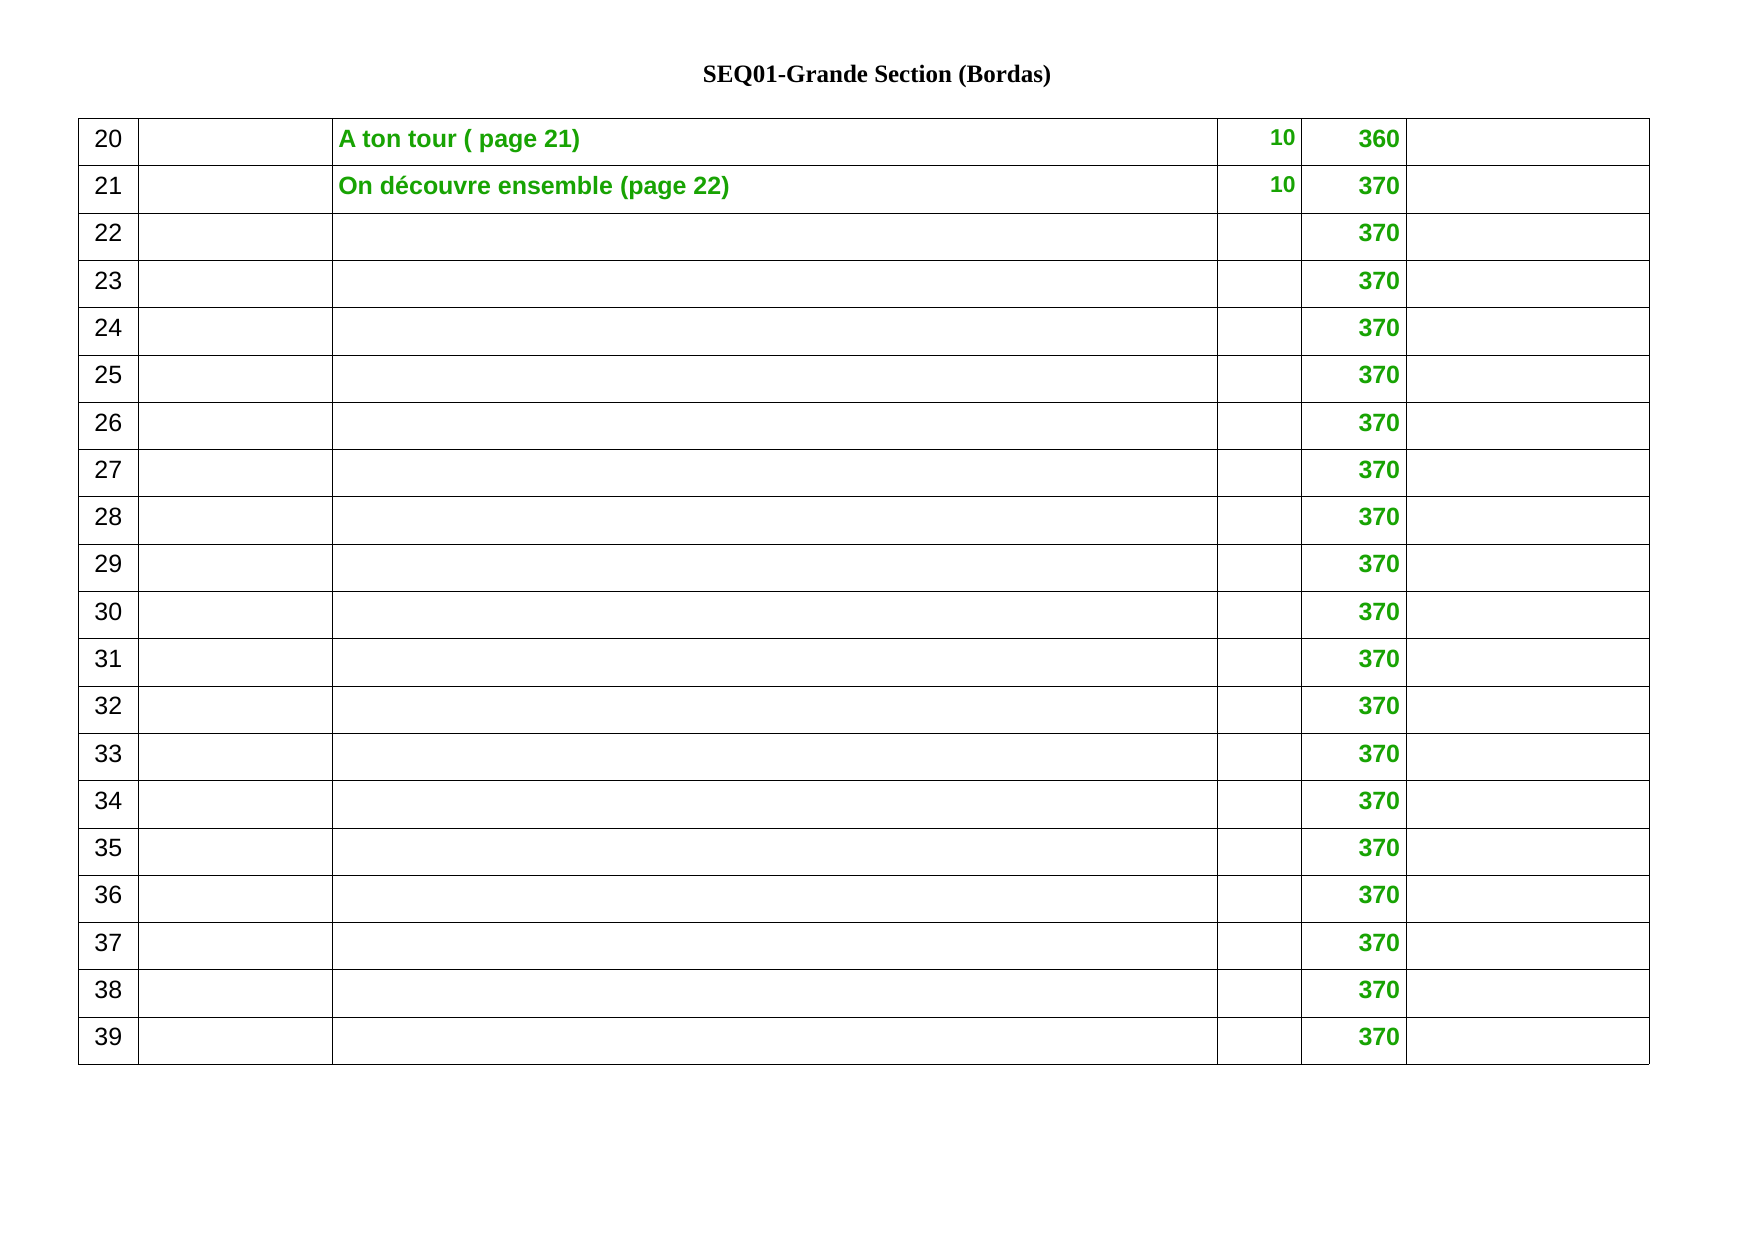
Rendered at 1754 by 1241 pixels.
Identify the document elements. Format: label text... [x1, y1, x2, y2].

table_cell 370 [1302, 876, 1406, 922]
table_cell [1407, 829, 1649, 875]
table_cell [1218, 261, 1301, 307]
table_cell [1407, 450, 1649, 496]
table_cell 370 [1302, 687, 1406, 733]
table_cell [139, 308, 332, 354]
table_cell [139, 545, 332, 591]
table_cell [1407, 119, 1649, 165]
table_cell 30 [79, 592, 138, 638]
table_cell [333, 450, 1217, 496]
table_cell [1218, 308, 1301, 354]
table_cell [333, 781, 1217, 827]
table_cell 36 [79, 876, 138, 922]
table_cell [1218, 403, 1301, 449]
table_cell 370 [1302, 923, 1406, 969]
table_cell [1218, 639, 1301, 686]
table_cell [1407, 308, 1649, 354]
table_cell [1218, 687, 1301, 733]
table_cell 22 [79, 214, 138, 260]
table_cell [139, 592, 332, 638]
table_cell [333, 403, 1217, 449]
table_cell [333, 876, 1217, 922]
table_cell [333, 923, 1217, 969]
table_cell [1407, 545, 1649, 591]
table_cell [333, 639, 1217, 686]
table_cell 370 [1302, 829, 1406, 875]
table_cell 370 [1302, 592, 1406, 638]
table_cell 20 [79, 119, 138, 165]
table_cell 34 [79, 781, 138, 827]
table_cell [139, 687, 332, 733]
table_cell [1407, 970, 1649, 1017]
table_cell [1407, 166, 1649, 213]
table_cell On découvre ensemble (page 22) [333, 166, 1217, 213]
table_cell 33 [79, 734, 138, 780]
table_cell 370 [1302, 450, 1406, 496]
table_cell [1218, 876, 1301, 922]
table_cell [1218, 356, 1301, 402]
table_cell [333, 687, 1217, 733]
table_cell [139, 214, 332, 260]
table_cell 370 [1302, 545, 1406, 591]
table_cell 21 [79, 166, 138, 213]
table_cell 38 [79, 970, 138, 1017]
table_cell [1407, 497, 1649, 544]
table_cell [333, 214, 1217, 260]
table_cell 370 [1302, 497, 1406, 544]
table_cell [1407, 403, 1649, 449]
table_cell [333, 734, 1217, 780]
table_cell [1218, 450, 1301, 496]
table_cell [1407, 592, 1649, 638]
table_cell [333, 497, 1217, 544]
table_cell [1218, 497, 1301, 544]
table_cell [139, 876, 332, 922]
table_cell 31 [79, 639, 138, 686]
table_cell [333, 545, 1217, 591]
table_cell A ton tour ( page 21) [333, 119, 1217, 165]
table_cell [1218, 1018, 1301, 1064]
table_cell [139, 450, 332, 496]
table_cell [139, 639, 332, 686]
table_cell 370 [1302, 214, 1406, 260]
table_cell [1407, 876, 1649, 922]
table_cell [1218, 970, 1301, 1017]
table_cell [1407, 214, 1649, 260]
table_cell [333, 829, 1217, 875]
table_cell [139, 781, 332, 827]
table_cell 10 [1218, 166, 1301, 213]
table_cell 360 [1302, 119, 1406, 165]
table_cell 370 [1302, 356, 1406, 402]
table_cell 370 [1302, 781, 1406, 827]
table_cell 10 [1218, 119, 1301, 165]
table_cell [1407, 639, 1649, 686]
table_cell 29 [79, 545, 138, 591]
table_cell 370 [1302, 403, 1406, 449]
table_cell [1407, 734, 1649, 780]
table_cell 370 [1302, 639, 1406, 686]
table_cell [1218, 545, 1301, 591]
table_cell 370 [1302, 734, 1406, 780]
table_cell [139, 119, 332, 165]
table_cell [1218, 592, 1301, 638]
table_cell [1407, 356, 1649, 402]
table_cell 28 [79, 497, 138, 544]
table_cell [139, 166, 332, 213]
table_cell [139, 970, 332, 1017]
table_cell [1218, 781, 1301, 827]
table_cell [139, 734, 332, 780]
table_cell [139, 497, 332, 544]
table_cell [1407, 687, 1649, 733]
table_cell 25 [79, 356, 138, 402]
table_cell 37 [79, 923, 138, 969]
table_cell 39 [79, 1018, 138, 1064]
table_cell 23 [79, 261, 138, 307]
table_cell [1407, 261, 1649, 307]
table_cell [1407, 923, 1649, 969]
table_cell 35 [79, 829, 138, 875]
table_cell [1407, 781, 1649, 827]
table_cell [139, 403, 332, 449]
table_cell [333, 1018, 1217, 1064]
table_cell [333, 261, 1217, 307]
table_cell 370 [1302, 308, 1406, 354]
table_cell 27 [79, 450, 138, 496]
table_cell 24 [79, 308, 138, 354]
table_cell 370 [1302, 166, 1406, 213]
table_cell 370 [1302, 261, 1406, 307]
table_cell [1218, 734, 1301, 780]
table_cell [139, 923, 332, 969]
table_cell 32 [79, 687, 138, 733]
table_cell [1407, 1018, 1649, 1064]
table_cell [139, 829, 332, 875]
table_cell 370 [1302, 970, 1406, 1017]
table_cell 26 [79, 403, 138, 449]
table_cell 370 [1302, 1018, 1406, 1064]
table_cell [1218, 214, 1301, 260]
table_cell [1218, 829, 1301, 875]
table_cell [333, 970, 1217, 1017]
table_cell [333, 356, 1217, 402]
table_cell [139, 261, 332, 307]
table_cell [139, 1018, 332, 1064]
table_cell [1218, 923, 1301, 969]
table_cell [333, 592, 1217, 638]
table_cell [139, 356, 332, 402]
table_cell [333, 308, 1217, 354]
